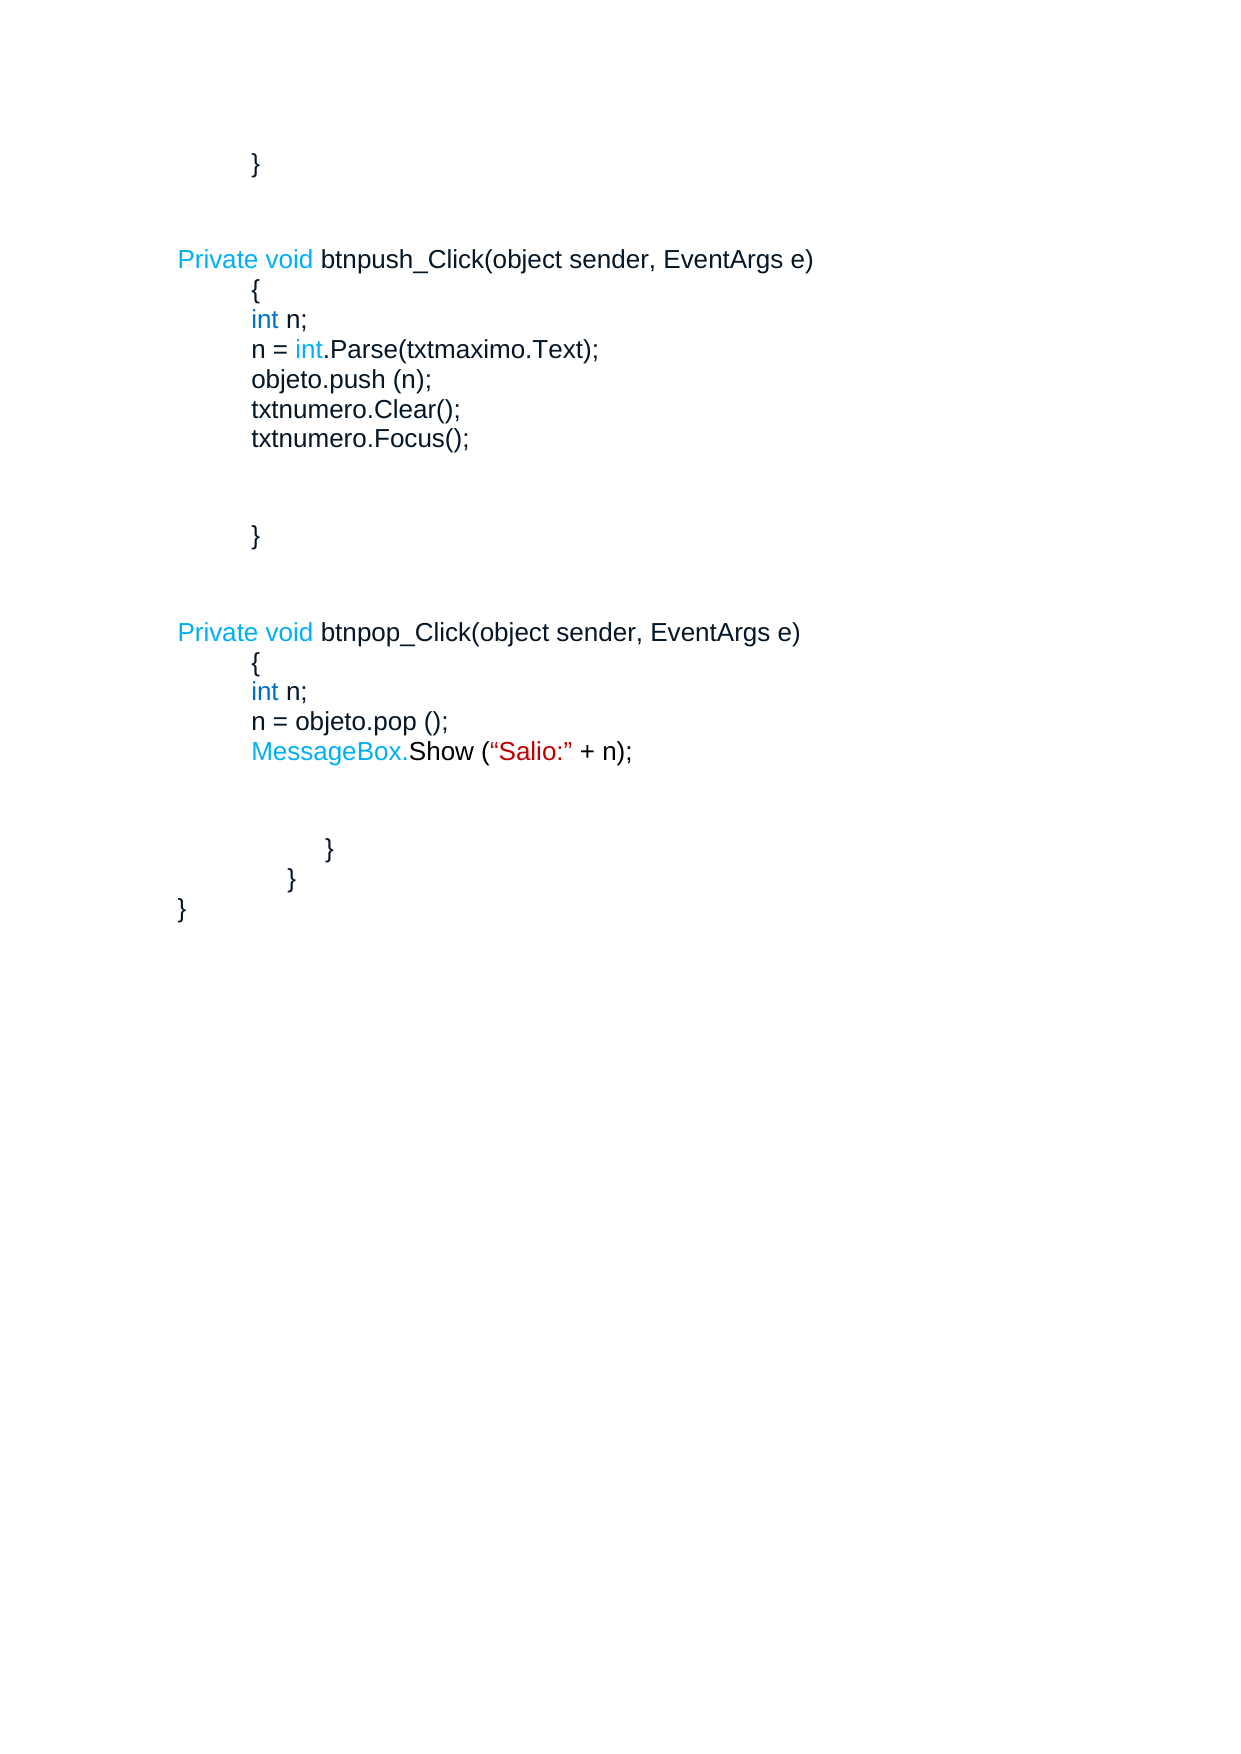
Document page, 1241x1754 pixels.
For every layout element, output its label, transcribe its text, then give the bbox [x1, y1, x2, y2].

text } } } [177, 833, 1063, 922]
text } [177, 520, 1063, 550]
text Private void btnpop_Click(object sender, EventArgs e) { int n; n = objeto.pop (); MessageBox.Show (“Salio:” + n); [177, 617, 1063, 766]
text } [177, 148, 1063, 177]
text Private void btnpush_Click(object sender, EventArgs e) { int n; n = int.Parse(txtmaximo.Text); objeto.push (n); txtnumero.Clear(); txtnumero.Focus(); [177, 244, 1063, 453]
